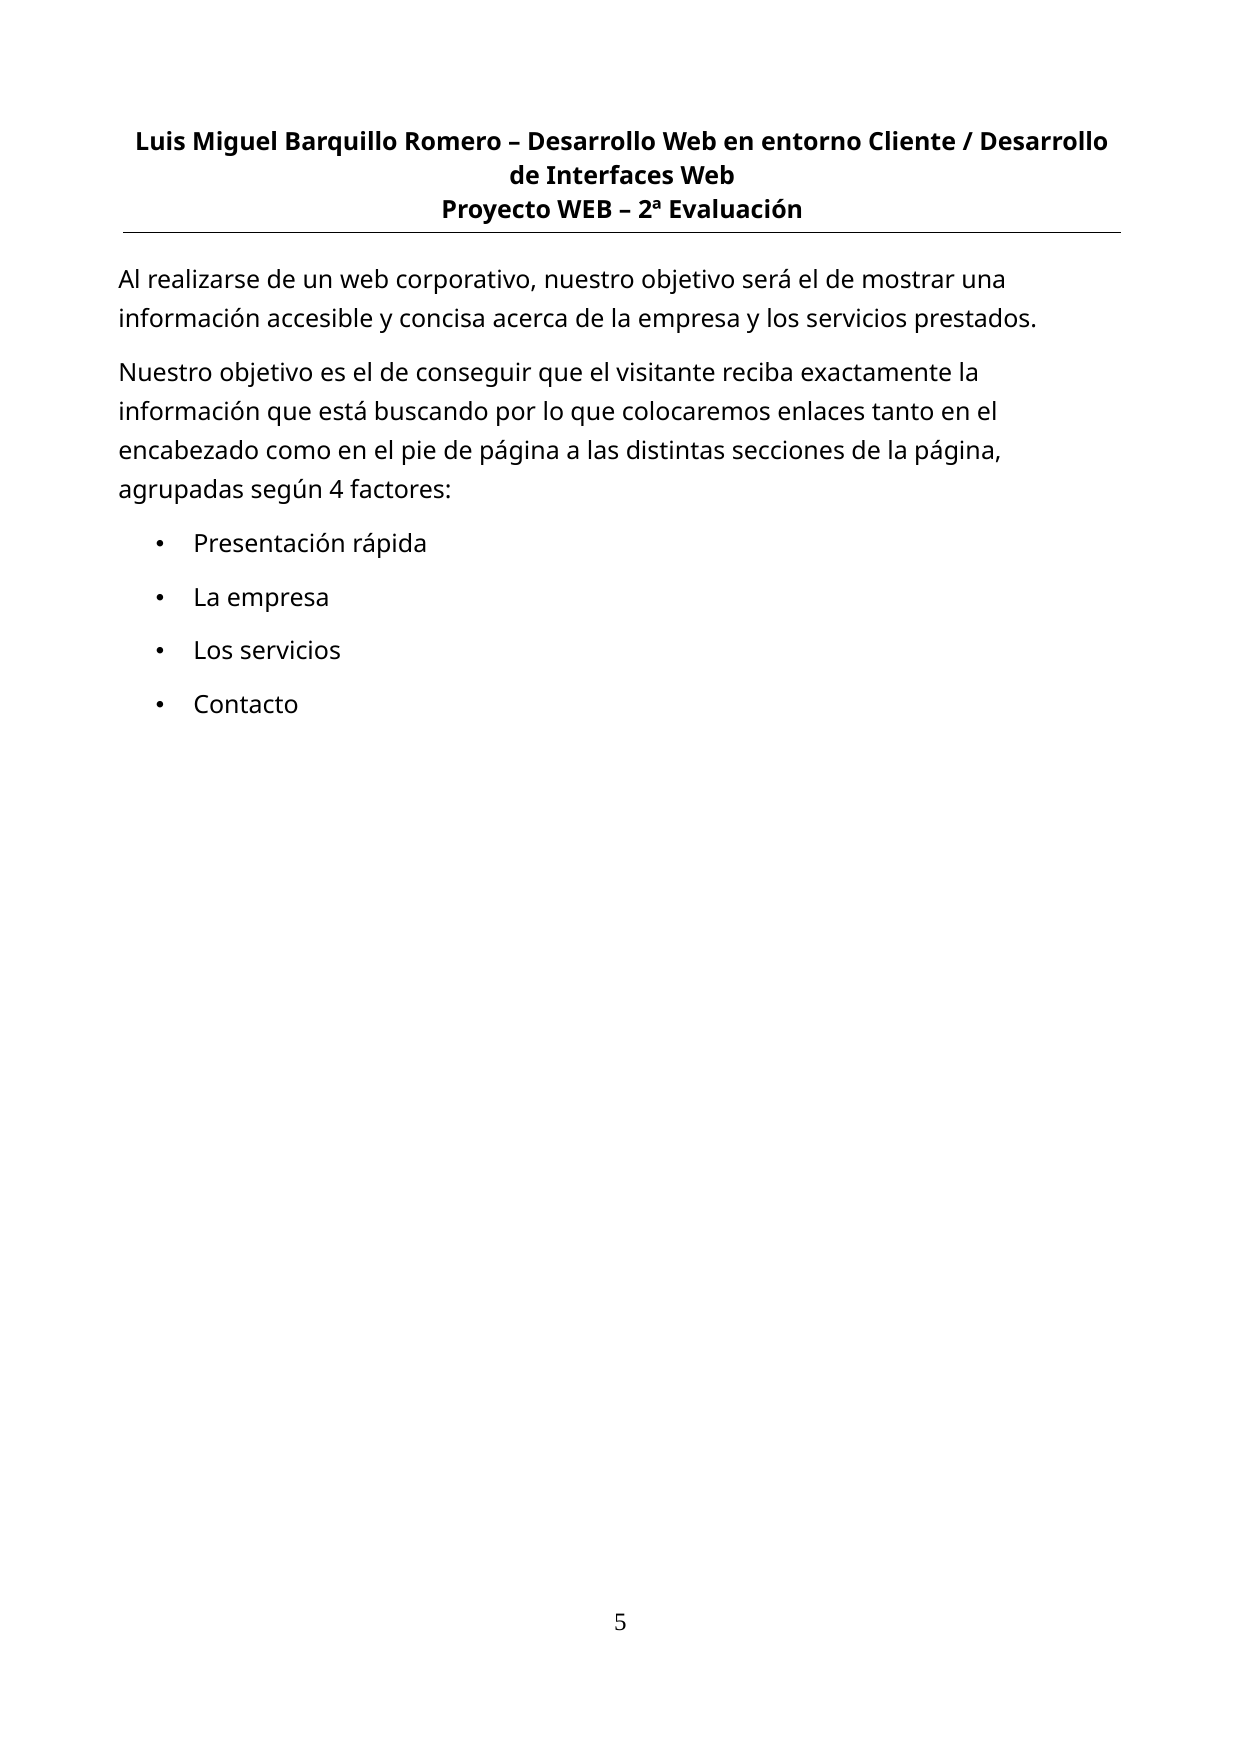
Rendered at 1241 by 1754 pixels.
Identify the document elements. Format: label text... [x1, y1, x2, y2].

list Contacto [156, 687, 1122, 721]
list La empresa [156, 579, 1122, 613]
list Presentación rápida [156, 526, 1122, 559]
text Nuestro objetivo es el de conseguir que el visitante reciba exactamente la información que está buscando por lo que colocaremos enlaces tanto en el encabezado como en el pie de página a las distintas secciones de la página, agrupadas según 4 factores: [118, 354, 1122, 506]
text Al realizarse de un web corporativo, nuestro objetivo será el de mostrar una información accesible y concisa acerca de la empresa y los servicios prestados. [118, 261, 1122, 334]
list Los servicios [156, 633, 1122, 667]
